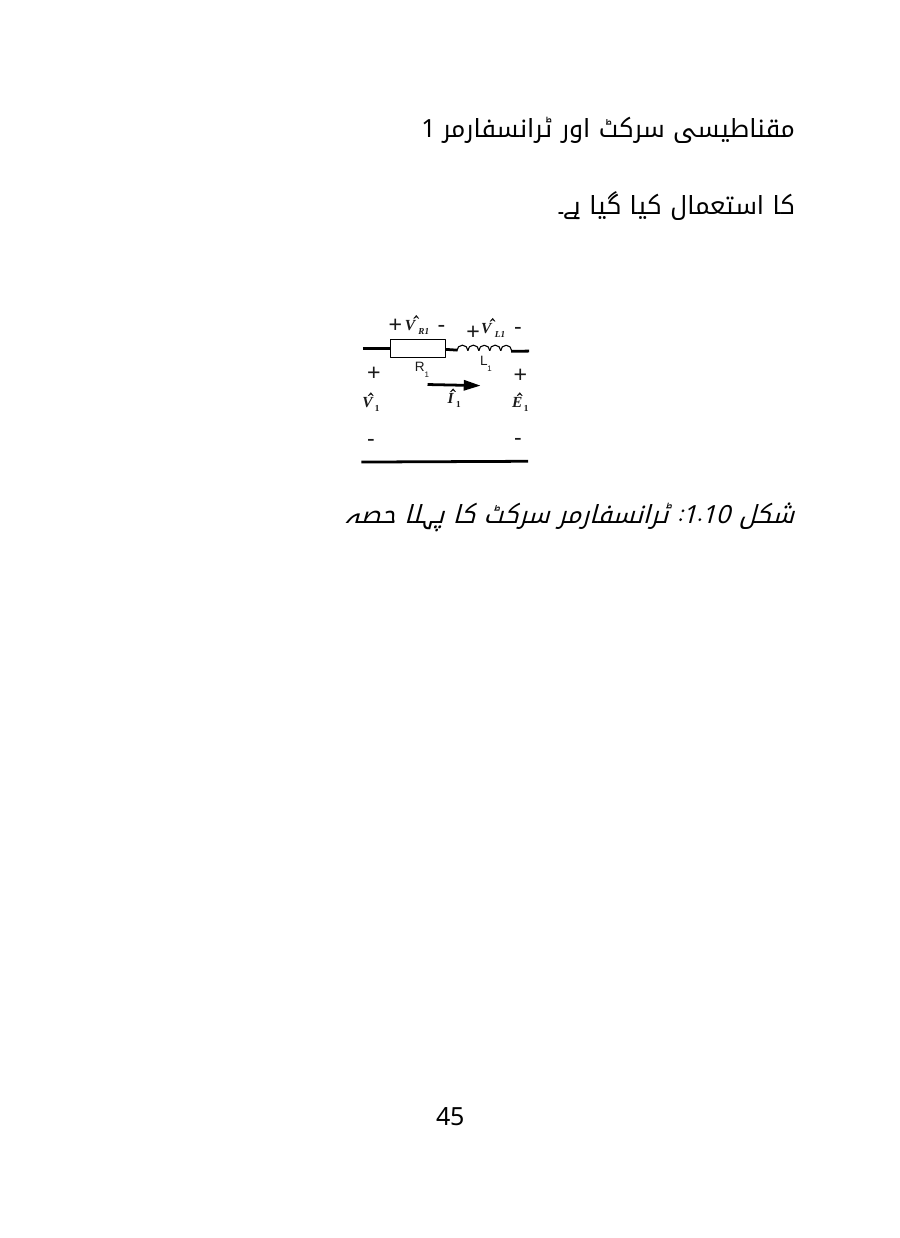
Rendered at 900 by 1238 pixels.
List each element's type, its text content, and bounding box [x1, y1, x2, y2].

text یوں پرائمری پر دئے گئے وولٹمیں سے کچھ وولٹمیں گھٹیں گے ، کچھ میں گھٹیں گے اور بقایا کے برابر ہونگے۔ یہ شکل 1.10میں دکھایا گیا ہے۔ یہاں فیزر کا استعمال کیا گیا ہے۔ [105, 182, 795, 230]
text شکل 1.10: ٹرانسفارمر سرکٹ کا پہلا حصہ [106, 301, 794, 539]
